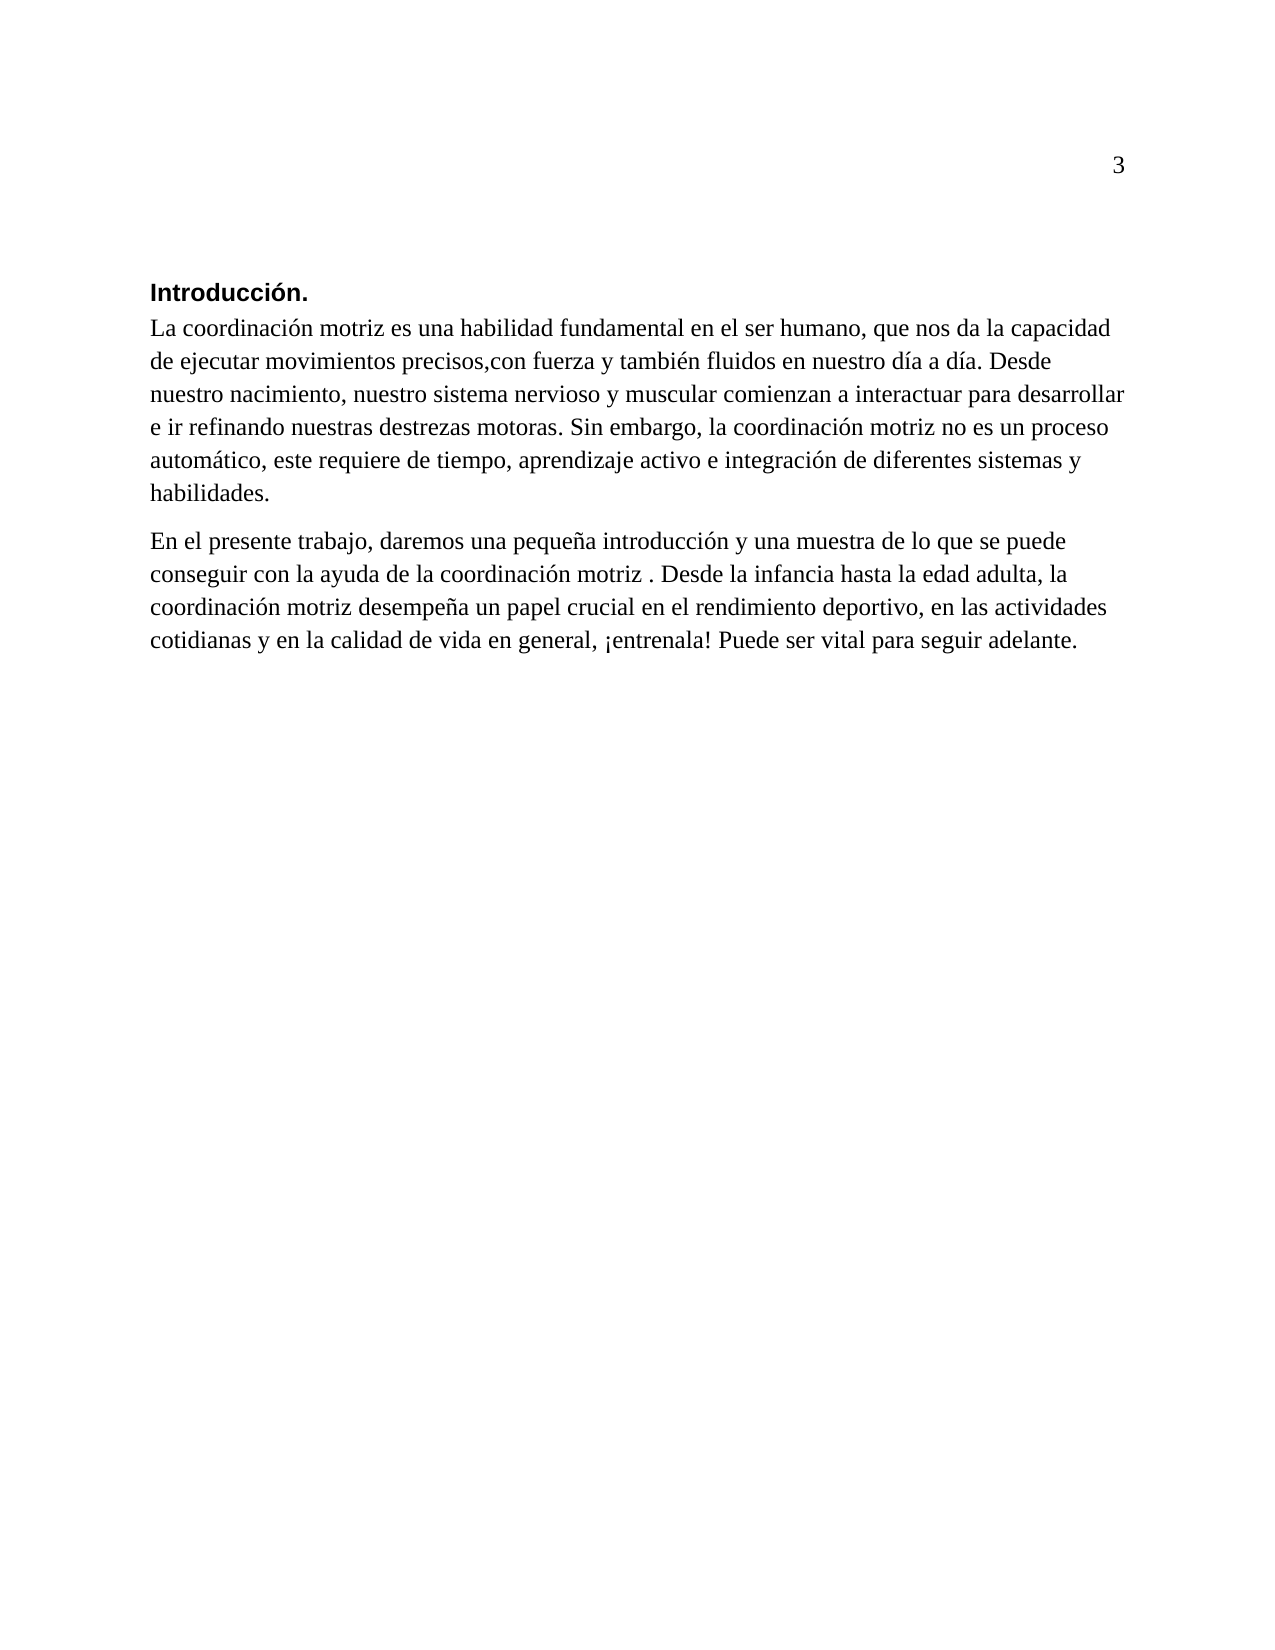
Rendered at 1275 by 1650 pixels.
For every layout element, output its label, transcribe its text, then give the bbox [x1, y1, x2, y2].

subtitle Introducción. [150, 278, 1125, 307]
text En el presente trabajo, daremos una pequeña introducción y una muestra de lo que se puede conseguir con la ayuda de la coordinación motriz . Desde la infancia hasta la edad adulta, la coordinación motriz desempeña un papel crucial en el rendimiento deportivo, en las actividades cotidianas y en la calidad de vida en general, ¡entrenala! Puede ser vital para seguir adelante. [150, 526, 1125, 654]
text La coordinación motriz es una habilidad fundamental en el ser humano, que nos da la capacidad de ejecutar movimientos precisos,con fuerza y también fluidos en nuestro día a día. Desde nuestro nacimiento, nuestro sistema nervioso y muscular comienzan a interactuar para desarrollar e ir refinando nuestras destrezas motoras. Sin embargo, la coordinación motriz no es un proceso automático, este requiere de tiempo, aprendizaje activo e integración de diferentes sistemas y habilidades. [150, 313, 1125, 507]
